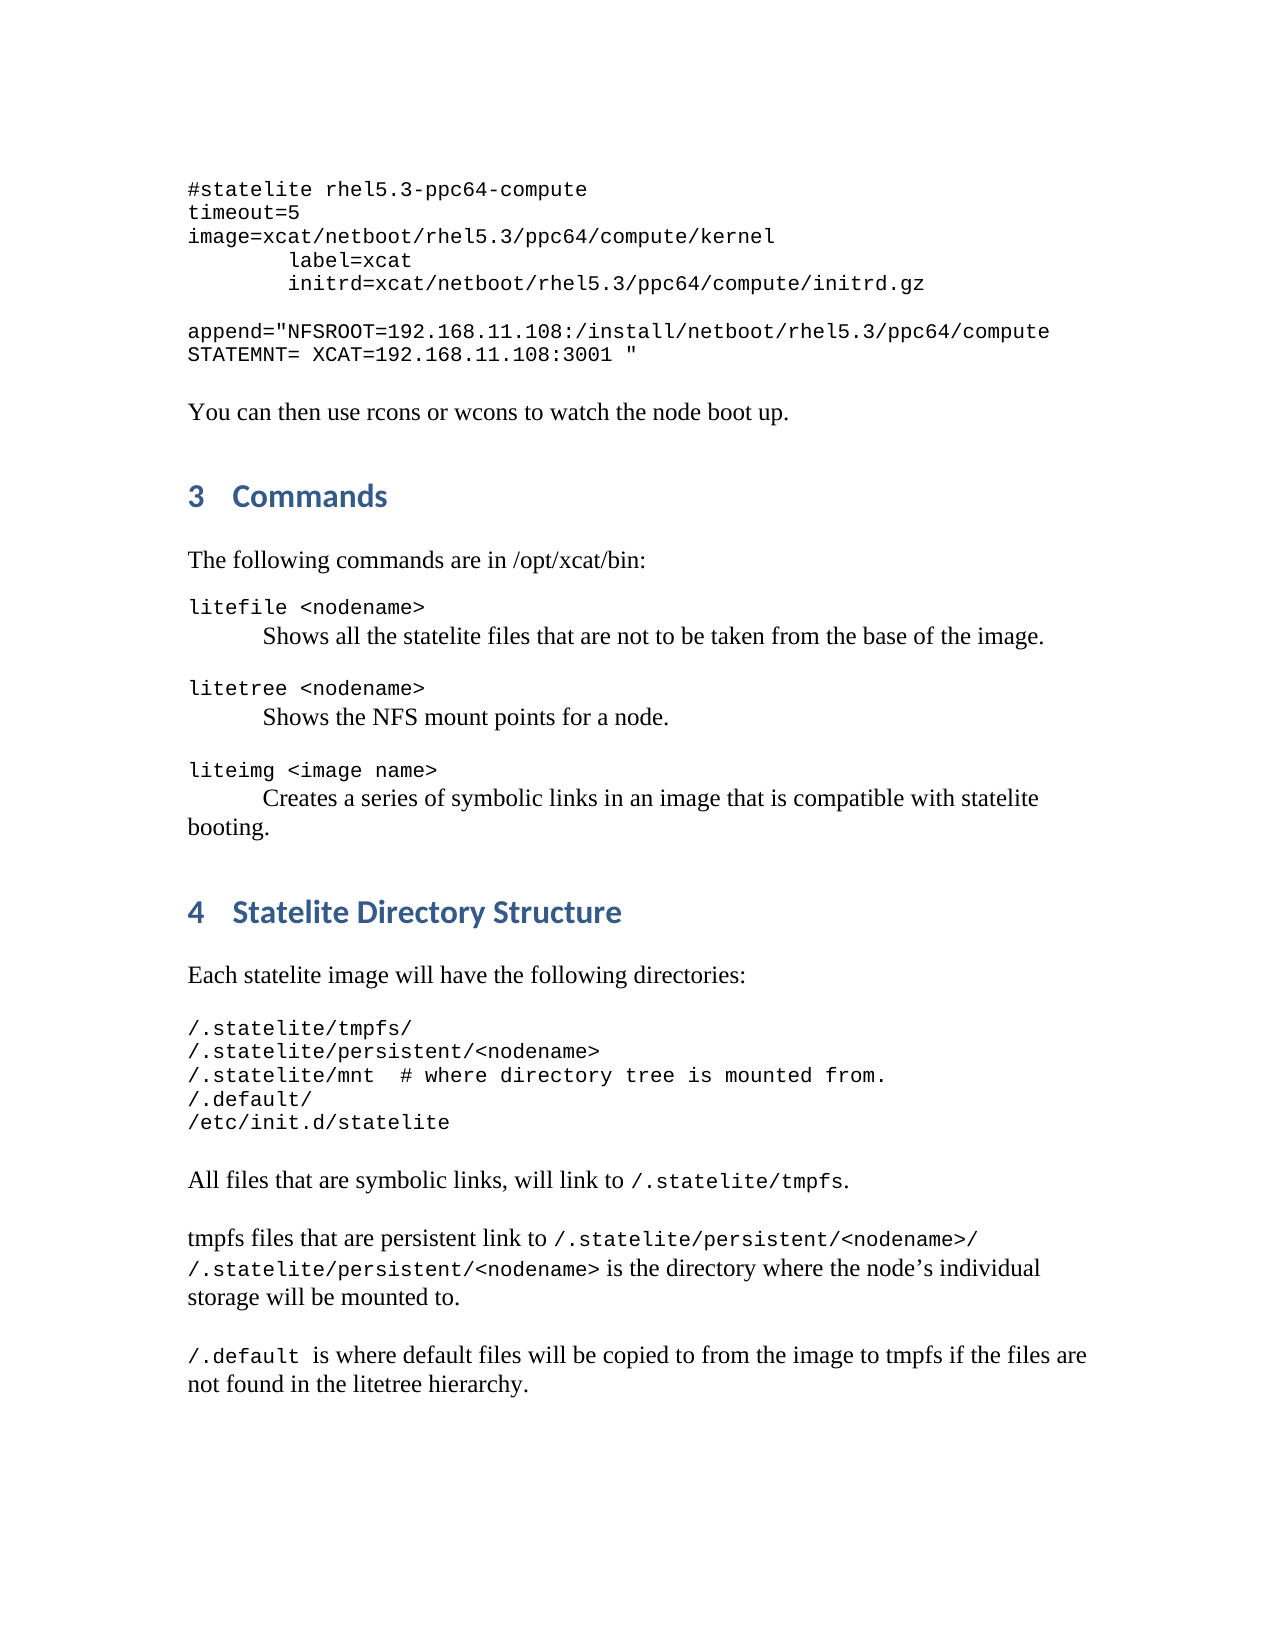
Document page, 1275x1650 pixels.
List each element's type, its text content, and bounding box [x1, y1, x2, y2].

text You can then use rcons or wcons to watch the node boot up. [187, 397, 1087, 425]
text The following commands are in /opt/xcat/bin: [187, 545, 1087, 574]
text initrd=xcat/netboot/rhel5.3/ppc64/compute/initrd.gz [187, 273, 1087, 297]
text /.statelite/mnt # where directory tree is mounted from. [187, 1065, 1087, 1089]
text litefile <nodename> [187, 597, 1087, 621]
text /etc/init.d/statelite [187, 1112, 1087, 1136]
list All files that are symbolic links, will link to /.statelite/tmpfs. [187, 1165, 1087, 1194]
list /.statelite/persistent/<nodename> is the directory where the node’s individual storage will be mounted to. [187, 1253, 1087, 1311]
text label=xcat [187, 250, 1087, 273]
subtitle Commands [187, 475, 1087, 516]
text /.statelite/tmpfs/ [187, 1018, 1087, 1041]
text append="NFSROOT=192.168.11.108:/install/netboot/rhel5.3/ppc64/compute STATEMNT= XCAT=192.168.11.108:3001 " [187, 297, 1087, 368]
text timeout=5 [187, 202, 1087, 226]
text Each statelite image will have the following directories: [187, 960, 1087, 989]
text Creates a series of symbolic links in an image that is compatible with statelite booting. [187, 783, 1087, 841]
list tmpfs files that are persistent link to /.statelite/persistent/<nodename>/ [187, 1223, 1087, 1253]
subtitle Statelite Directory Structure [187, 891, 1087, 931]
text litetree <nodename> [187, 678, 1087, 702]
text /.statelite/persistent/<nodename> [187, 1041, 1087, 1065]
text image=xcat/netboot/rhel5.3/ppc64/compute/kernel [187, 226, 1087, 250]
text liteimg <image name> [187, 759, 1087, 783]
text Shows the NFS mount points for a node. [187, 702, 1087, 731]
text /.default/ [187, 1089, 1087, 1112]
text Shows all the statelite files that are not to be taken from the base of the image. [187, 621, 1087, 650]
list /.default is where default files will be copied to from the image to tmpfs if the files are not found in the litetree hierarchy. [187, 1340, 1087, 1398]
text #statelite rhel5.3-ppc64-compute [187, 179, 1087, 202]
